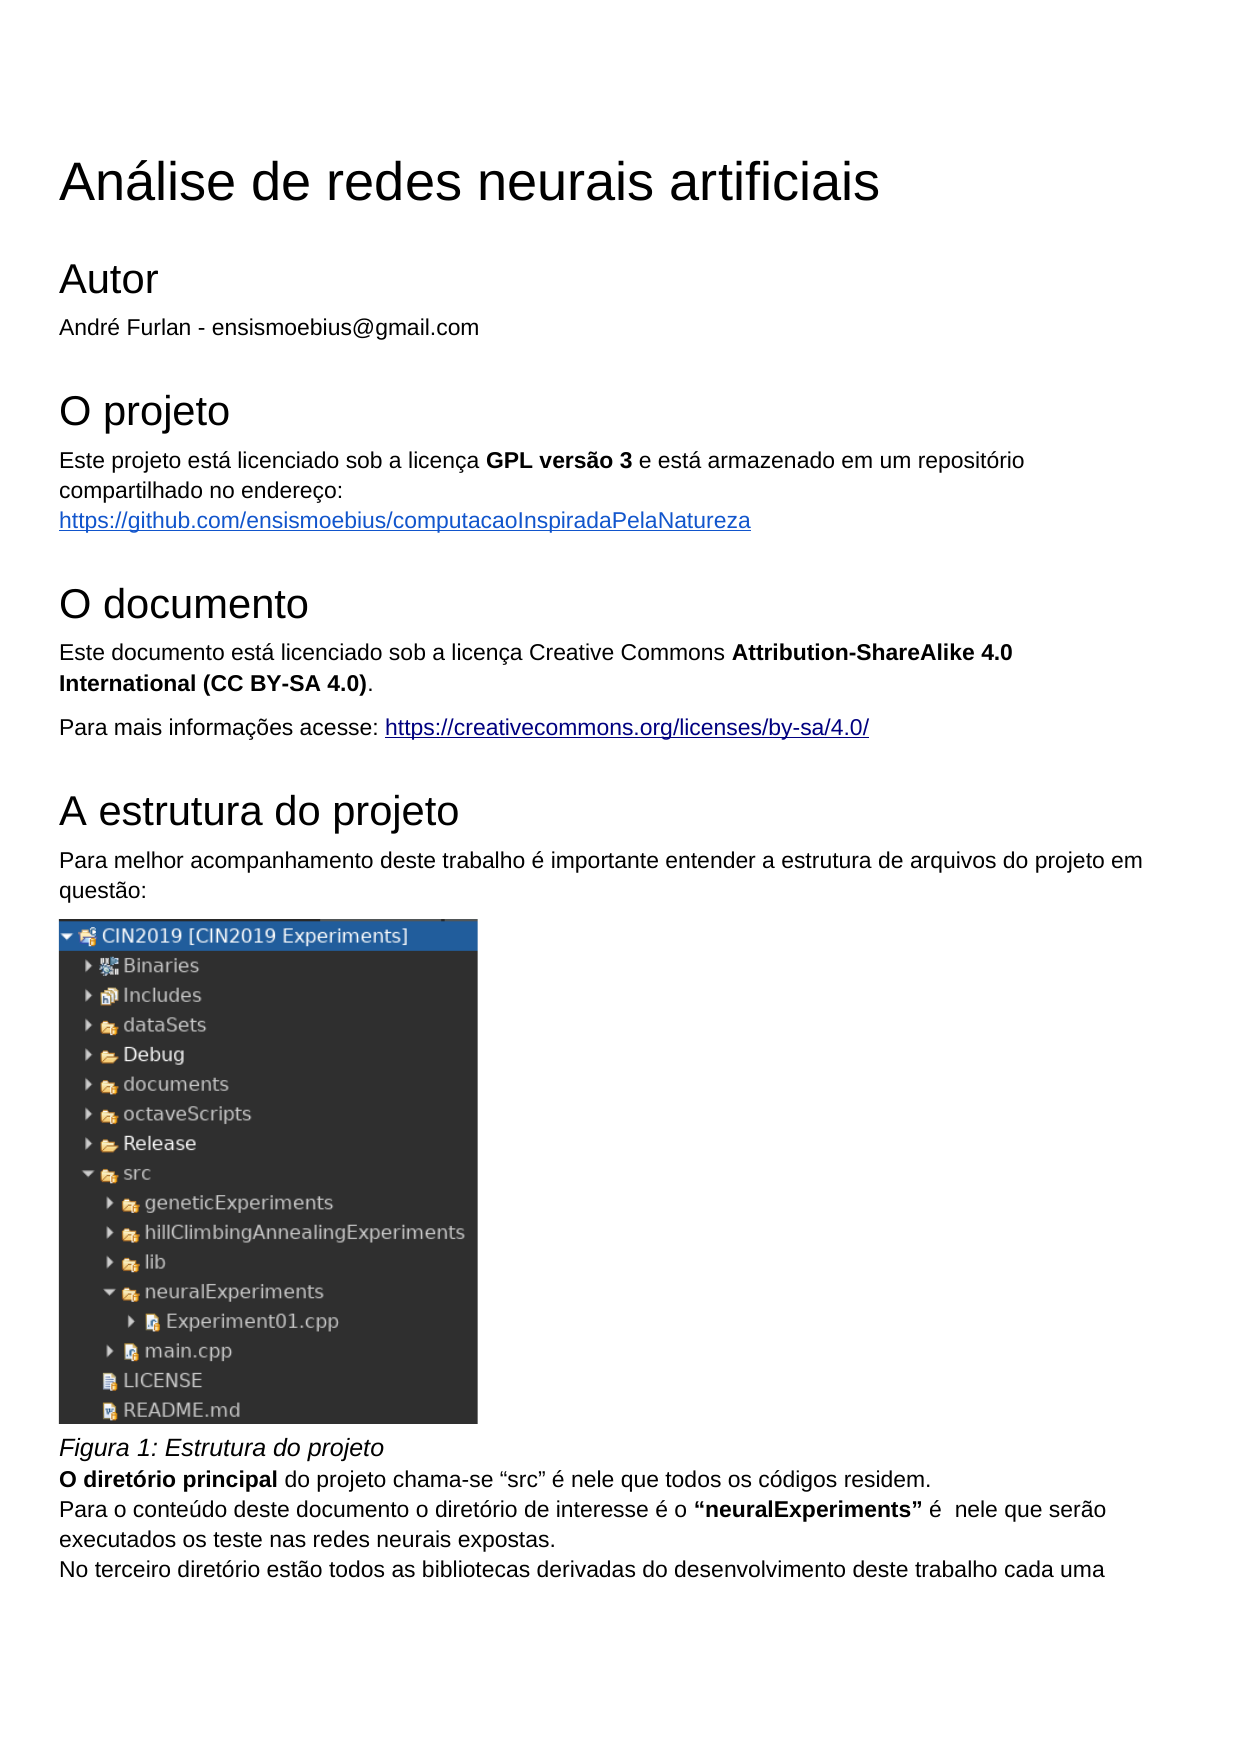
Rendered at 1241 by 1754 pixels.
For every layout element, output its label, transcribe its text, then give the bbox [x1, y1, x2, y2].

subtitle A estrutura do projeto [59, 786, 1153, 834]
subtitle O projeto [59, 386, 1153, 434]
picture [58, 919, 478, 1424]
text Para mais informações acesse: https://creativecommons.org/licenses/by-sa/4.0/ [59, 714, 1153, 741]
text https://github.com/ensismoebius/computacaoInspiradaPelaNatureza [59, 507, 1153, 533]
subtitle Autor [59, 254, 1153, 302]
text No terceiro diretório estão todos as bibliotecas derivadas do desenvolvimento deste trabalho cada uma [59, 1556, 1153, 1583]
text Este documento está licenciado sob a licença Creative Commons Attribution-ShareAlike 4.0 International (CC BY-SA 4.0). [59, 639, 1153, 696]
text Este projeto está licenciado sob a licença GPL versão 3 e está armazenado em um repositório compartilhado no endereço: [59, 447, 1153, 503]
text Para melhor acompanhamento deste trabalho é importante entender a estrutura de arquivos do projeto em questão: [59, 847, 1153, 903]
text Figura 1: Estrutura do projeto [59, 1424, 478, 1462]
subtitle O documento [59, 579, 1153, 627]
text Para o conteúdo deste documento o diretório de interesse é o “neuralExperiments” é nele que serão executados os teste nas redes neurais expostas. [59, 1496, 1153, 1552]
text O diretório principal do projeto chama-se “src” é nele que todos os códigos residem. [59, 1466, 1153, 1492]
title Análise de redes neurais artificiais [59, 150, 1153, 212]
text André Furlan - ensismoebius@gmail.com [59, 314, 1153, 341]
